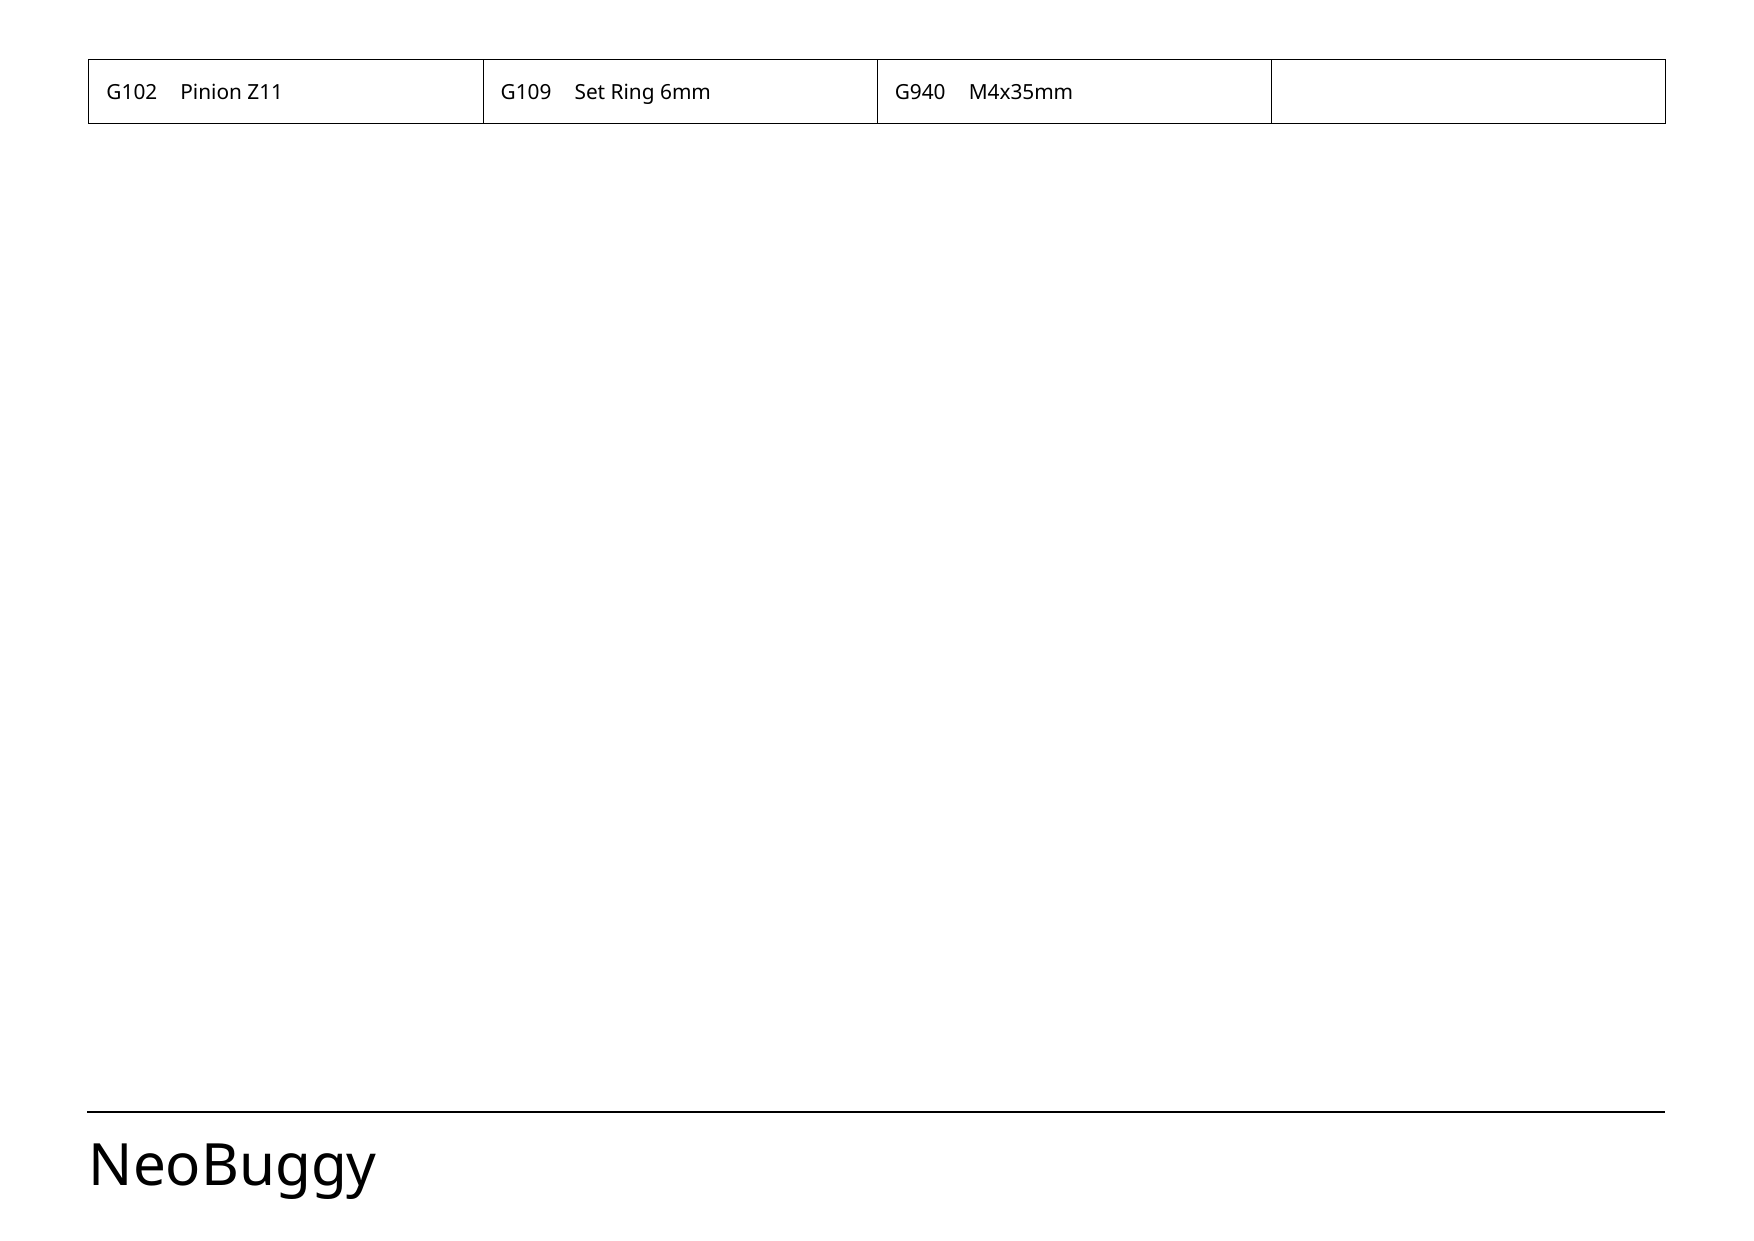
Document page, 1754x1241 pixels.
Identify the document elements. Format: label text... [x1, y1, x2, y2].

table_header G940 M4x35mm [878, 60, 1271, 123]
table_header G102 Pinion Z11 [89, 60, 483, 123]
table_header G109 Set Ring 6mm [484, 60, 877, 123]
table_header [1272, 60, 1665, 123]
